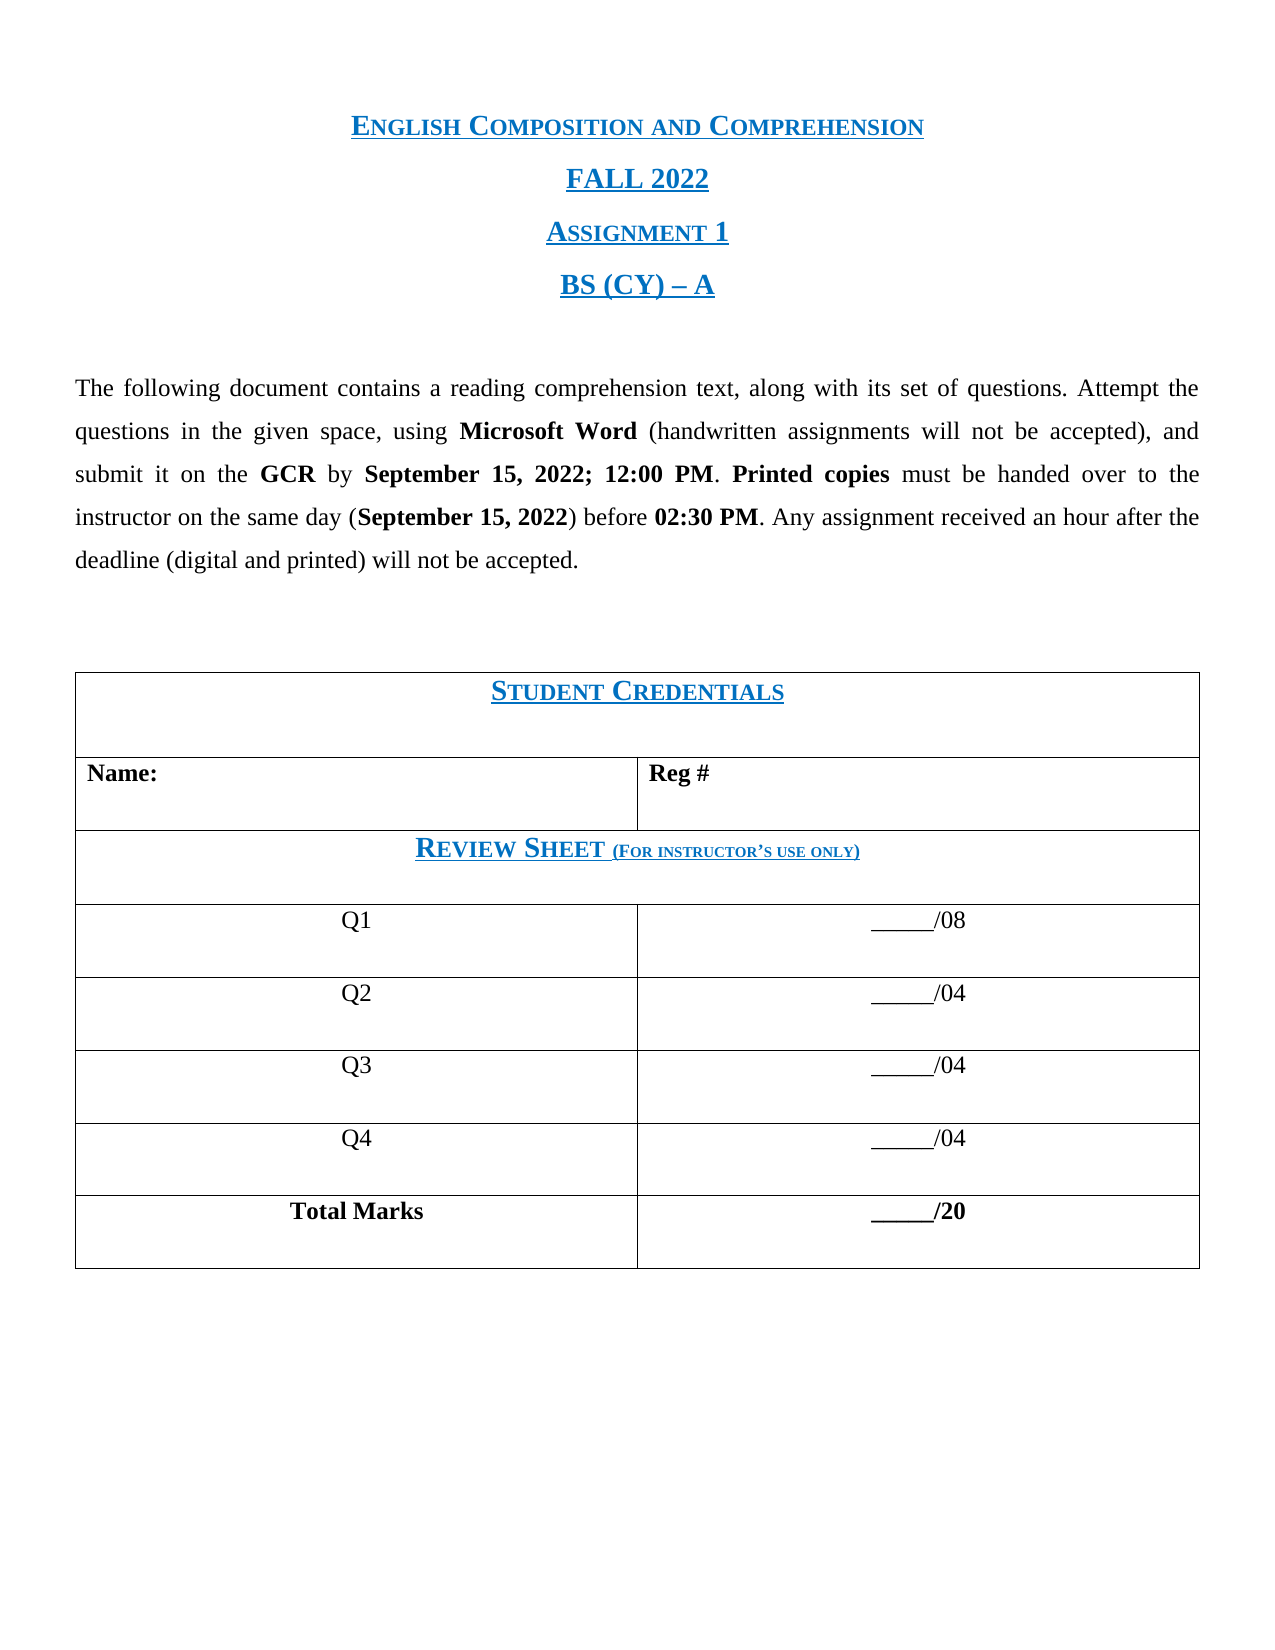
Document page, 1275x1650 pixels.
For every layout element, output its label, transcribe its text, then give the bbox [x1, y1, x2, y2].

table_cell Total Marks [76, 1196, 637, 1268]
table_cell _____/20 [638, 1196, 1199, 1268]
table_cell Name: [76, 758, 637, 829]
table_cell _____/04 [638, 1051, 1199, 1122]
table_cell Review Sheet (For instructor’s use only) [76, 831, 1199, 904]
table_cell _____/08 [638, 905, 1199, 977]
text Assignment 1 [75, 214, 1200, 248]
table_cell Reg # [638, 758, 1199, 829]
text BS (CY) – A [75, 267, 1200, 301]
table_cell Q4 [76, 1124, 637, 1195]
table_cell Q1 [76, 905, 637, 977]
table_cell _____/04 [638, 1124, 1199, 1195]
text The following document contains a reading comprehension text, along with its set of questions. Attempt the questions in the given space, using Microsoft Word (handwritten assignments will not be accepted), and submit it on the GCR by September 15, 2022; 12:00 PM. Printed copies must be handed over to the instructor on the same day (September 15, 2022) before 02:30 PM. Any assignment received an hour after the deadline (digital and printed) will not be accepted. [75, 373, 1200, 574]
text FALL 2022 [75, 161, 1200, 195]
table_header Student Credentials [76, 673, 1199, 757]
table_cell _____/04 [638, 978, 1199, 1049]
table_cell Q2 [76, 978, 637, 1049]
table_cell Q3 [76, 1051, 637, 1122]
text English Composition and Comprehension [75, 108, 1200, 142]
